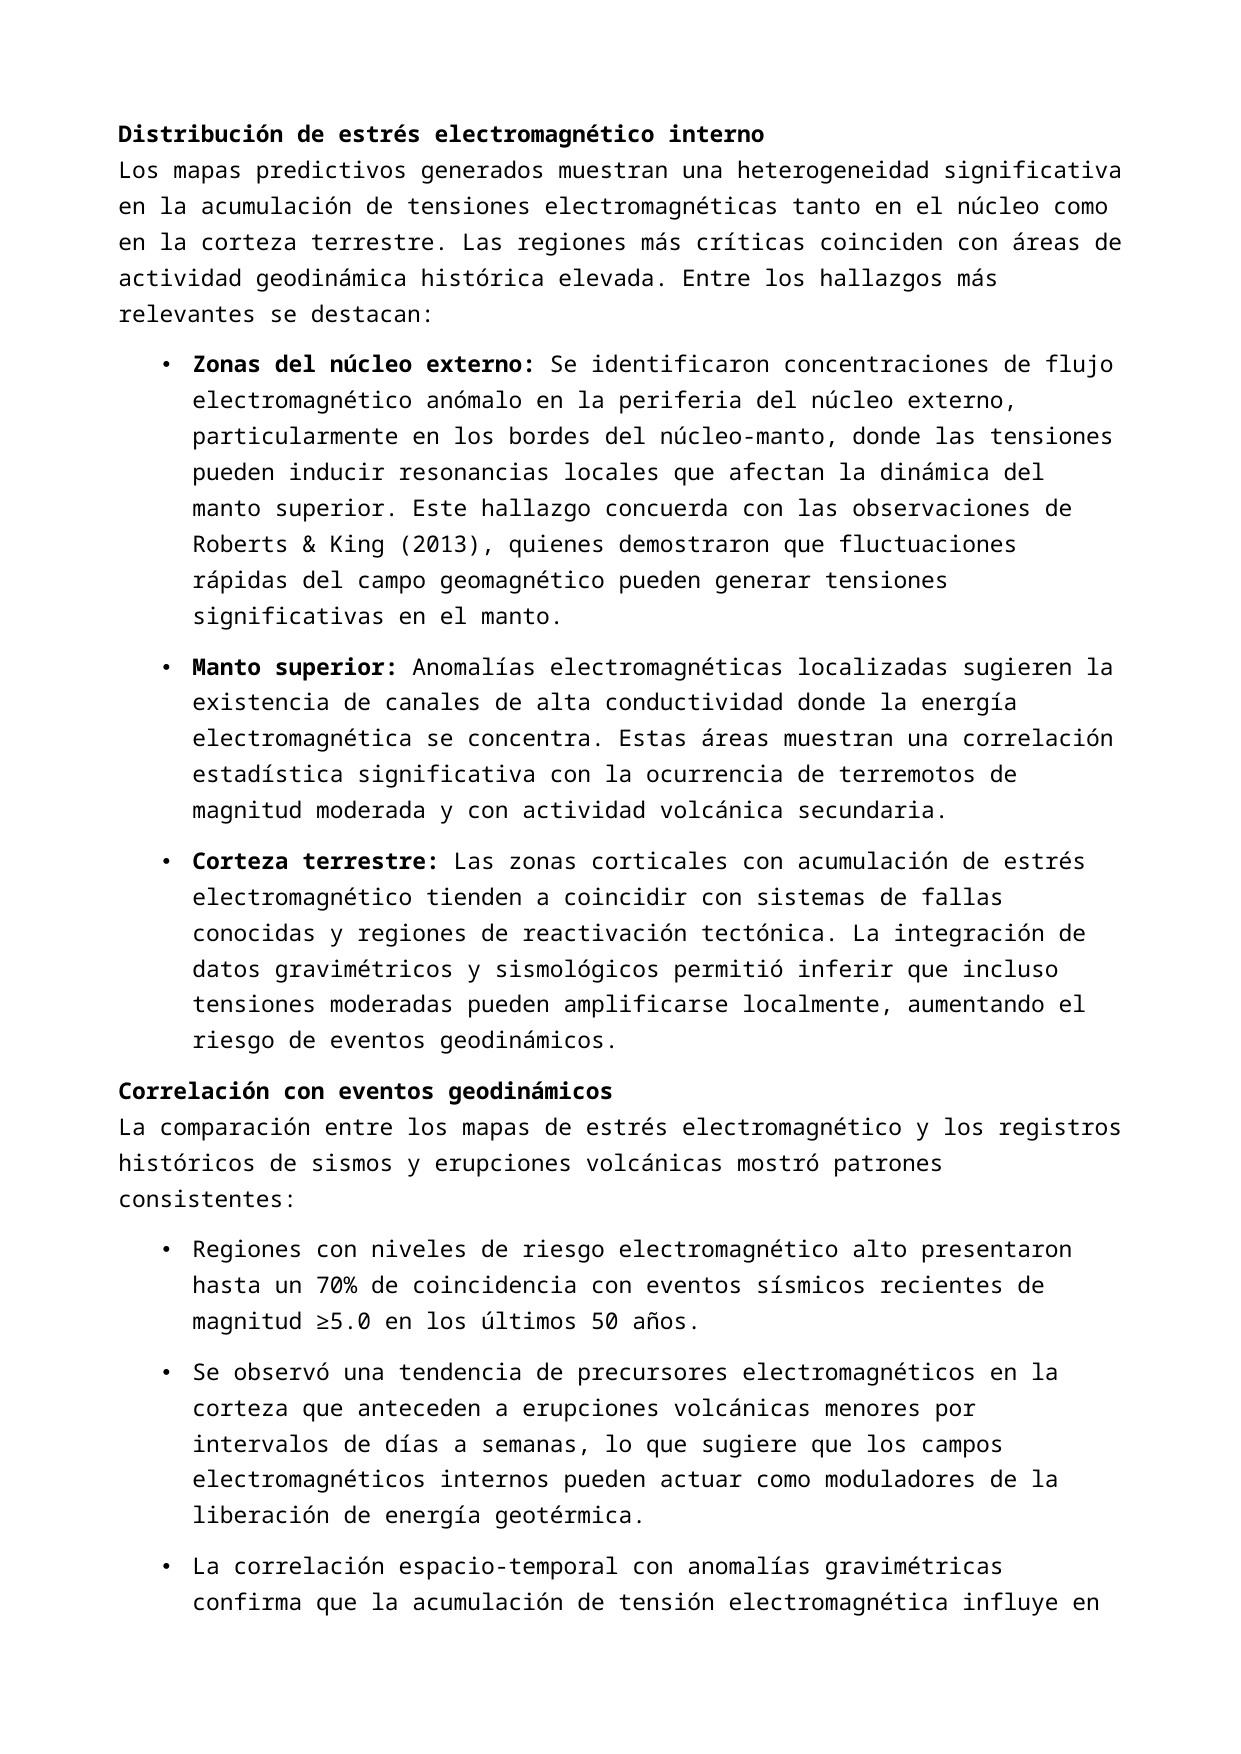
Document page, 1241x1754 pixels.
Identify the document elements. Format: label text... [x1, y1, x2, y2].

list La correlación espacio-temporal con anomalías gravimétricas confirma que la acumulación de tensión electromagnética influye en [162, 1550, 1122, 1617]
list Zonas del núcleo externo: Se identificaron concentraciones de flujo electromagnético anómalo en la periferia del núcleo externo, particularmente en los bordes del núcleo-manto, donde las tensiones pueden inducir resonancias locales que afectan la dinámica del manto superior. Este hallazgo concuerda con las observaciones de Roberts & King (2013), quienes demostraron que fluctuaciones rápidas del campo geomagnético pueden generar tensiones significativas en el manto. [162, 348, 1122, 631]
list Regiones con niveles de riesgo electromagnético alto presentaron hasta un 70% de coincidencia con eventos sísmicos recientes de magnitud ≥5.0 en los últimos 50 años. [162, 1233, 1122, 1336]
text Correlación con eventos geodinámicos La comparación entre los mapas de estrés electromagnético y los registros históricos de sismos y erupciones volcánicas mostró patrones consistentes: [118, 1075, 1122, 1214]
list Manto superior: Anomalías electromagnéticas localizadas sugieren la existencia de canales de alta conductividad donde la energía electromagnética se concentra. Estas áreas muestran una correlación estadística significativa con la ocurrencia de terremotos de magnitud moderada y con actividad volcánica secundaria. [162, 650, 1122, 825]
list Se observó una tendencia de precursores electromagnéticos en la corteza que anteceden a erupciones volcánicas menores por intervalos de días a semanas, lo que sugiere que los campos electromagnéticos internos pueden actuar como moduladores de la liberación de energía geotérmica. [162, 1356, 1122, 1531]
text Distribución de estrés electromagnético interno Los mapas predictivos generados muestran una heterogeneidad significativa en la acumulación de tensiones electromagnéticas tanto en el núcleo como en la corteza terrestre. Las regiones más críticas coinciden con áreas de actividad geodinámica histórica elevada. Entre los hallazgos más relevantes se destacan: [118, 118, 1122, 329]
list Corteza terrestre: Las zonas corticales con acumulación de estrés electromagnético tienden a coincidir con sistemas de fallas conocidas y regiones de reactivación tectónica. La integración de datos gravimétricos y sismológicos permitió inferir que incluso tensiones moderadas pueden amplificarse localmente, aumentando el riesgo de eventos geodinámicos. [162, 845, 1122, 1056]
